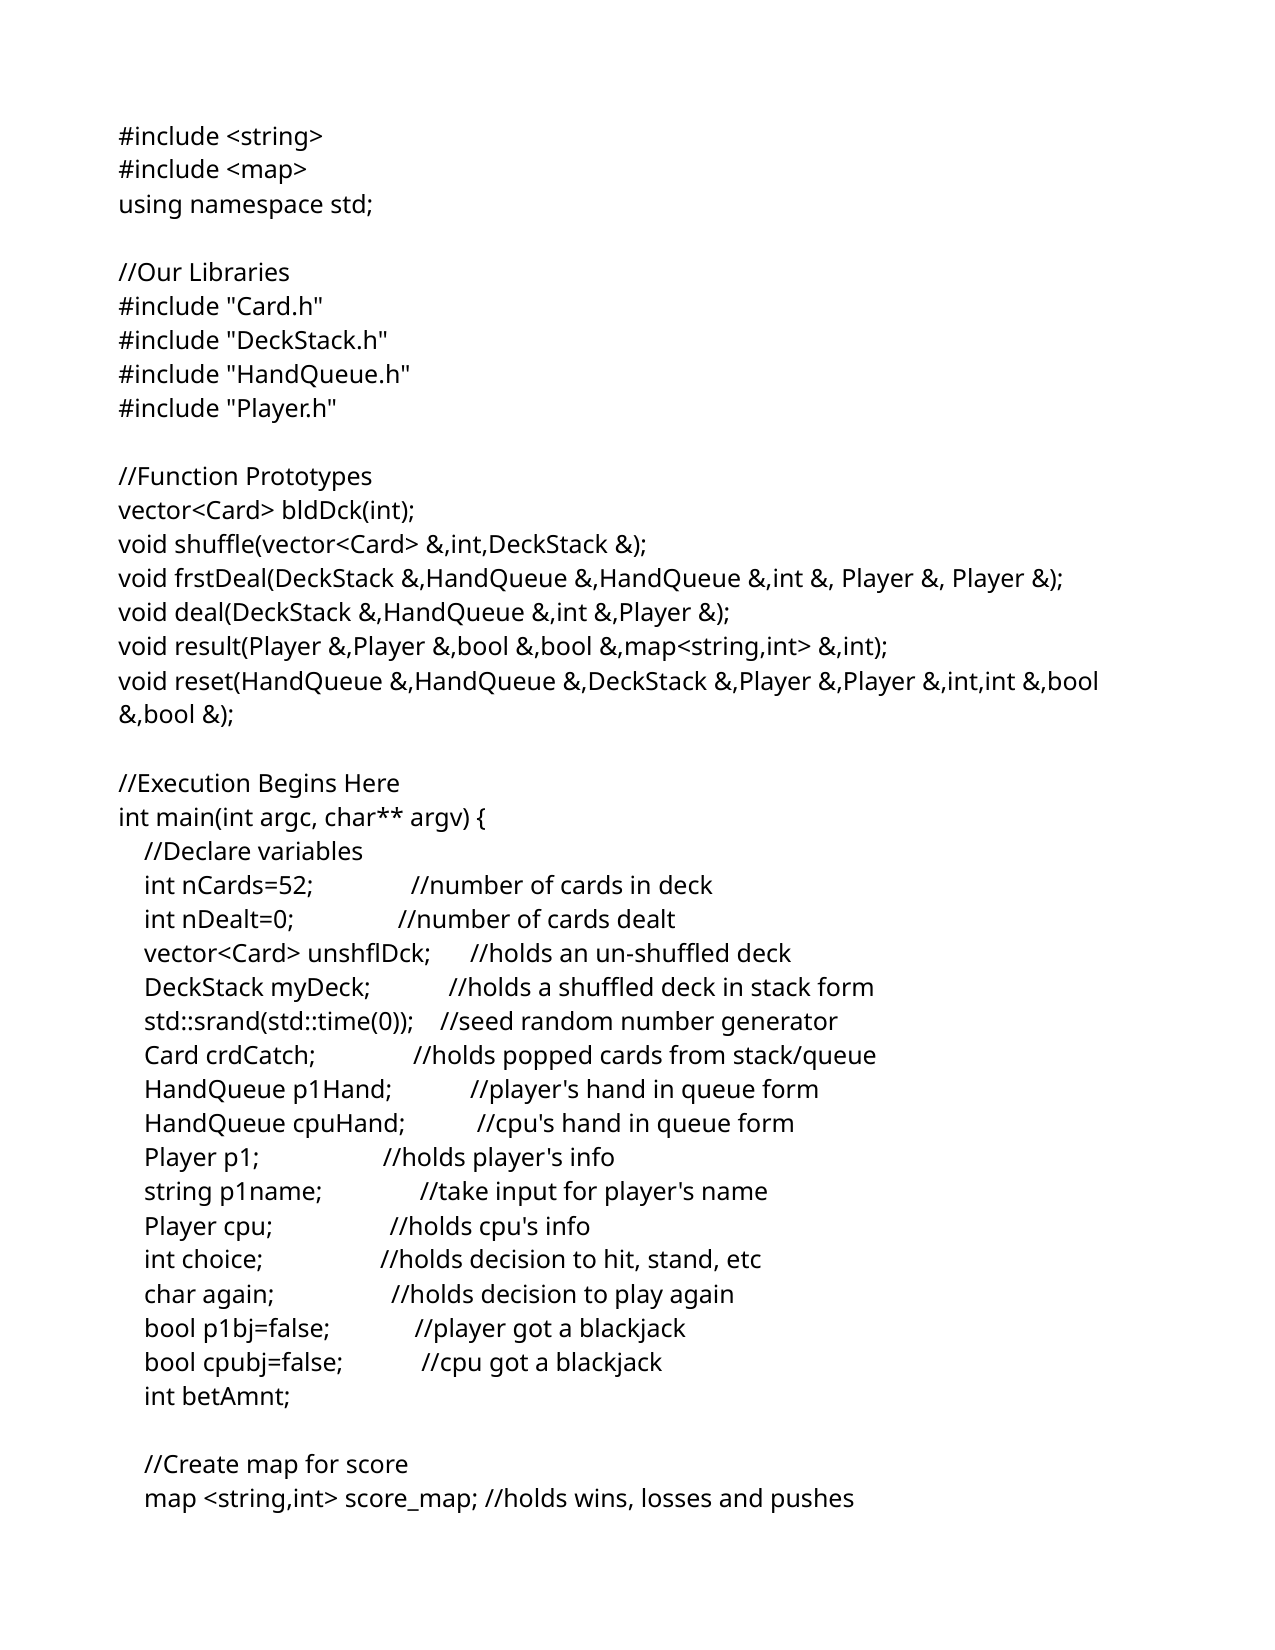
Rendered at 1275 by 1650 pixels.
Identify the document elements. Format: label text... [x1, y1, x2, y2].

text #include "DeckStack.h" [118, 322, 1157, 357]
text #include "Card.h" [118, 288, 1157, 322]
text //Execution Begins Here [118, 765, 1157, 799]
text int choice; //holds decision to hit, stand, etc [118, 1242, 1157, 1276]
text int nCards=52; //number of cards in deck [118, 867, 1157, 902]
text void reset(HandQueue &,HandQueue &,DeckStack &,Player &,Player &,int,int &,bool &,bool &); [118, 663, 1157, 731]
text bool p1bj=false; //player got a blackjack [118, 1310, 1157, 1344]
text #include "Player.h" [118, 391, 1157, 425]
text int main(int argc, char** argv) { [118, 799, 1157, 833]
text //Declare variables [118, 833, 1157, 867]
text HandQueue cpuHand; //cpu's hand in queue form [118, 1106, 1157, 1140]
text string p1name; //take input for player's name [118, 1174, 1157, 1208]
text Player cpu; //holds cpu's info [118, 1208, 1157, 1242]
text vector<Card> bldDck(int); [118, 493, 1157, 527]
text HandQueue p1Hand; //player's hand in queue form [118, 1072, 1157, 1106]
text Player p1; //holds player's info [118, 1140, 1157, 1174]
text using namespace std; [118, 186, 1157, 220]
text //Create map for score [118, 1447, 1157, 1481]
text void deal(DeckStack &,HandQueue &,int &,Player &); [118, 595, 1157, 629]
text void shuffle(vector<Card> &,int,DeckStack &); [118, 527, 1157, 561]
text char again; //holds decision to play again [118, 1276, 1157, 1310]
text map <string,int> score_map; //holds wins, losses and pushes [118, 1481, 1157, 1515]
text vector<Card> unshflDck; //holds an un-shuffled deck [118, 936, 1157, 970]
text #include "HandQueue.h" [118, 357, 1157, 391]
text void result(Player &,Player &,bool &,bool &,map<string,int> &,int); [118, 629, 1157, 663]
text int nDealt=0; //number of cards dealt [118, 902, 1157, 936]
text //Function Prototypes [118, 459, 1157, 493]
text //Our Libraries [118, 254, 1157, 288]
text #include <string> [118, 118, 1157, 152]
text DeckStack myDeck; //holds a shuffled deck in stack form [118, 970, 1157, 1004]
text #include <map> [118, 152, 1157, 186]
text bool cpubj=false; //cpu got a blackjack [118, 1344, 1157, 1378]
text std::srand(std::time(0)); //seed random number generator [118, 1004, 1157, 1038]
text void frstDeal(DeckStack &,HandQueue &,HandQueue &,int &, Player &, Player &); [118, 561, 1157, 595]
text Card crdCatch; //holds popped cards from stack/queue [118, 1038, 1157, 1072]
text int betAmnt; [118, 1378, 1157, 1412]
